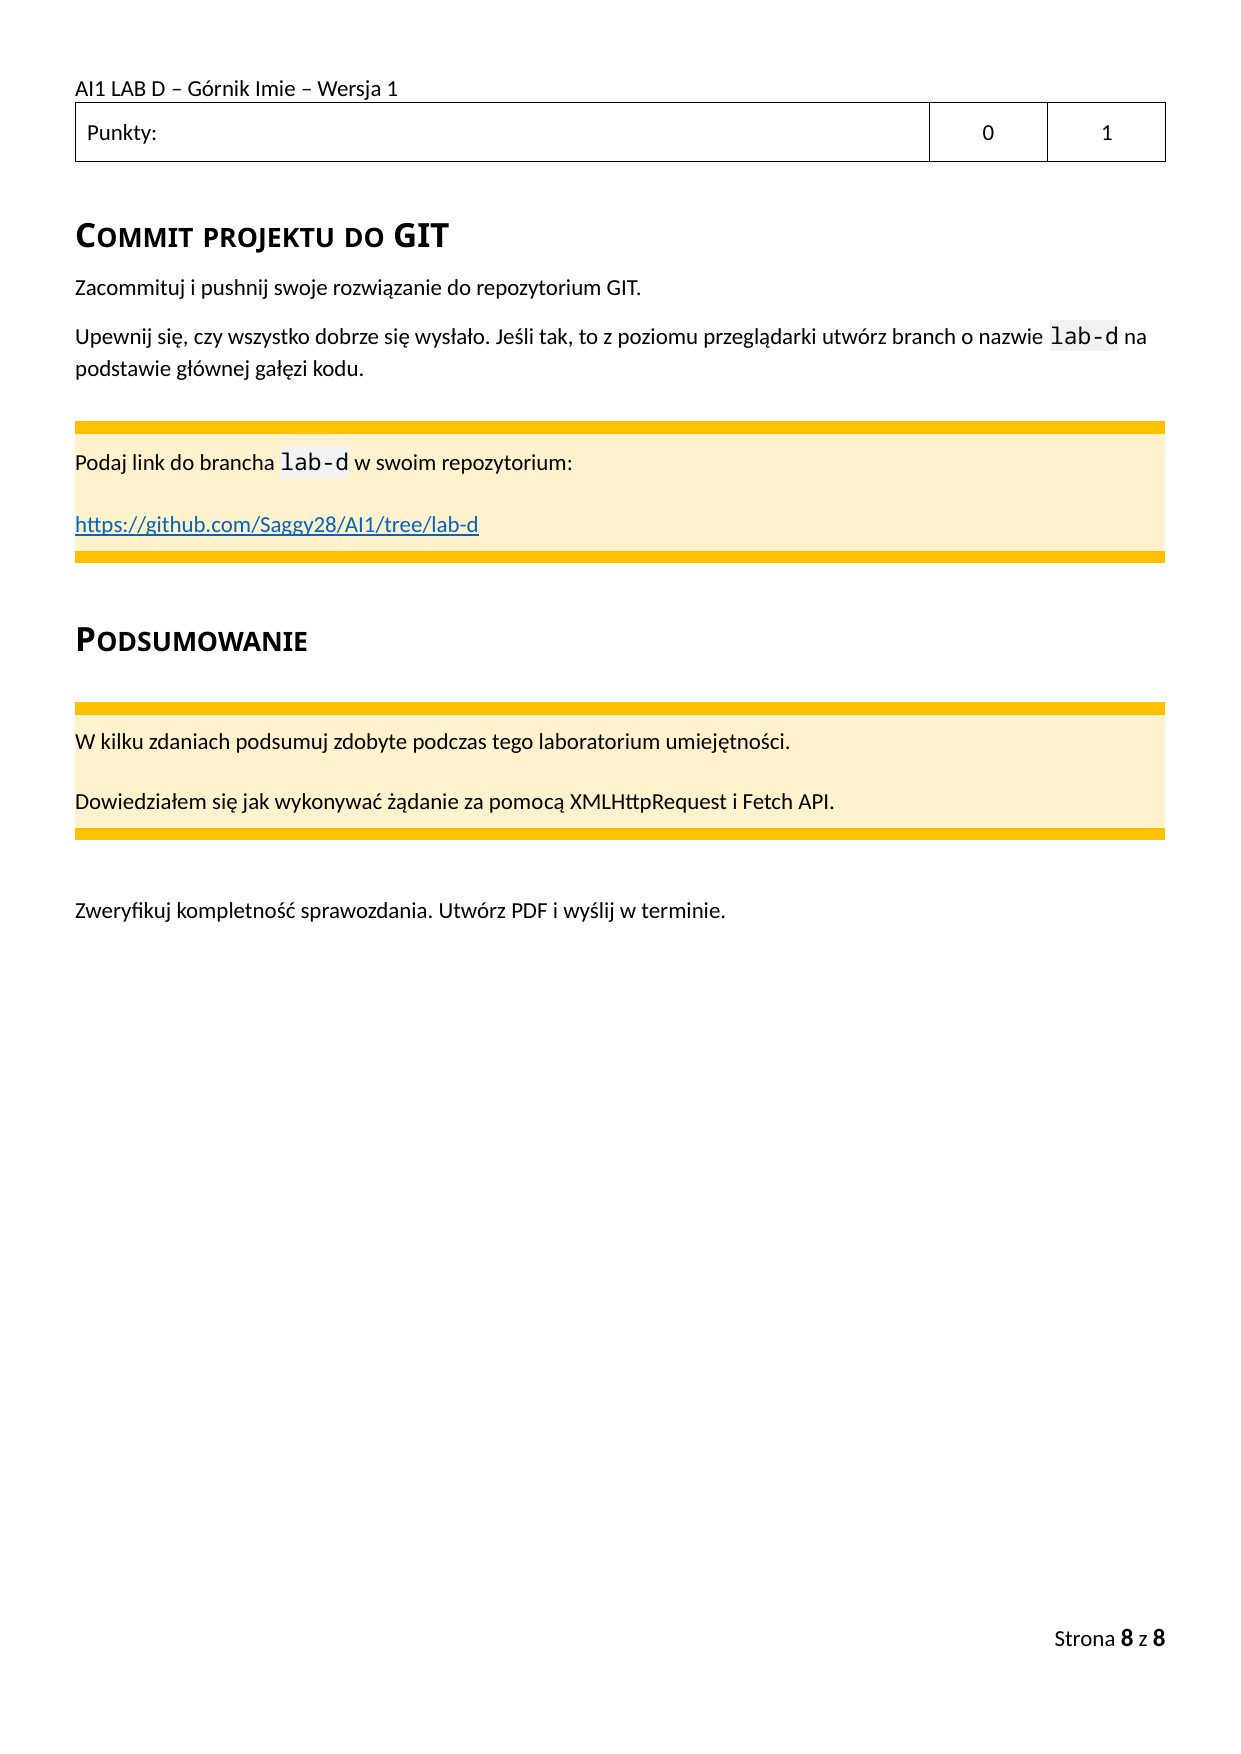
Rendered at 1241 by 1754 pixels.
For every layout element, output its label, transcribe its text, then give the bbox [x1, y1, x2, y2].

text Dowiedziałem się jak wykonywać żądanie za pomocą XMLHttpRequest i Fetch API. [75, 762, 1165, 828]
table_header 0 [930, 103, 1047, 161]
text Zacommituj i pushnij swoje rozwiązanie do repozytorium GIT. [75, 273, 1165, 301]
text W kilku zdaniach podsumuj zdobyte podczas tego laboratorium umiejętności. [75, 715, 1165, 732]
text Podaj link do brancha lab-d w swoim repozytorium: [75, 434, 1165, 455]
table_header 1 [1048, 103, 1165, 161]
subtitle Commit projektu do GIT [75, 212, 1165, 257]
text Zweryfikuj kompletność sprawozdania. Utwórz PDF i wyślij w terminie. [75, 896, 1165, 924]
subtitle Podsumowanie [75, 616, 1165, 661]
table_header Punkty: [76, 103, 929, 161]
text Upewnij się, czy wszystko dobrze się wysłało. Jeśli tak, to z poziomu przeglądarki utwórz branch o nazwie lab-d na podstawie głównej gałęzi kodu. [75, 320, 1165, 382]
text https://github.com/Saggy28/AI1/tree/lab-d [75, 485, 1165, 551]
